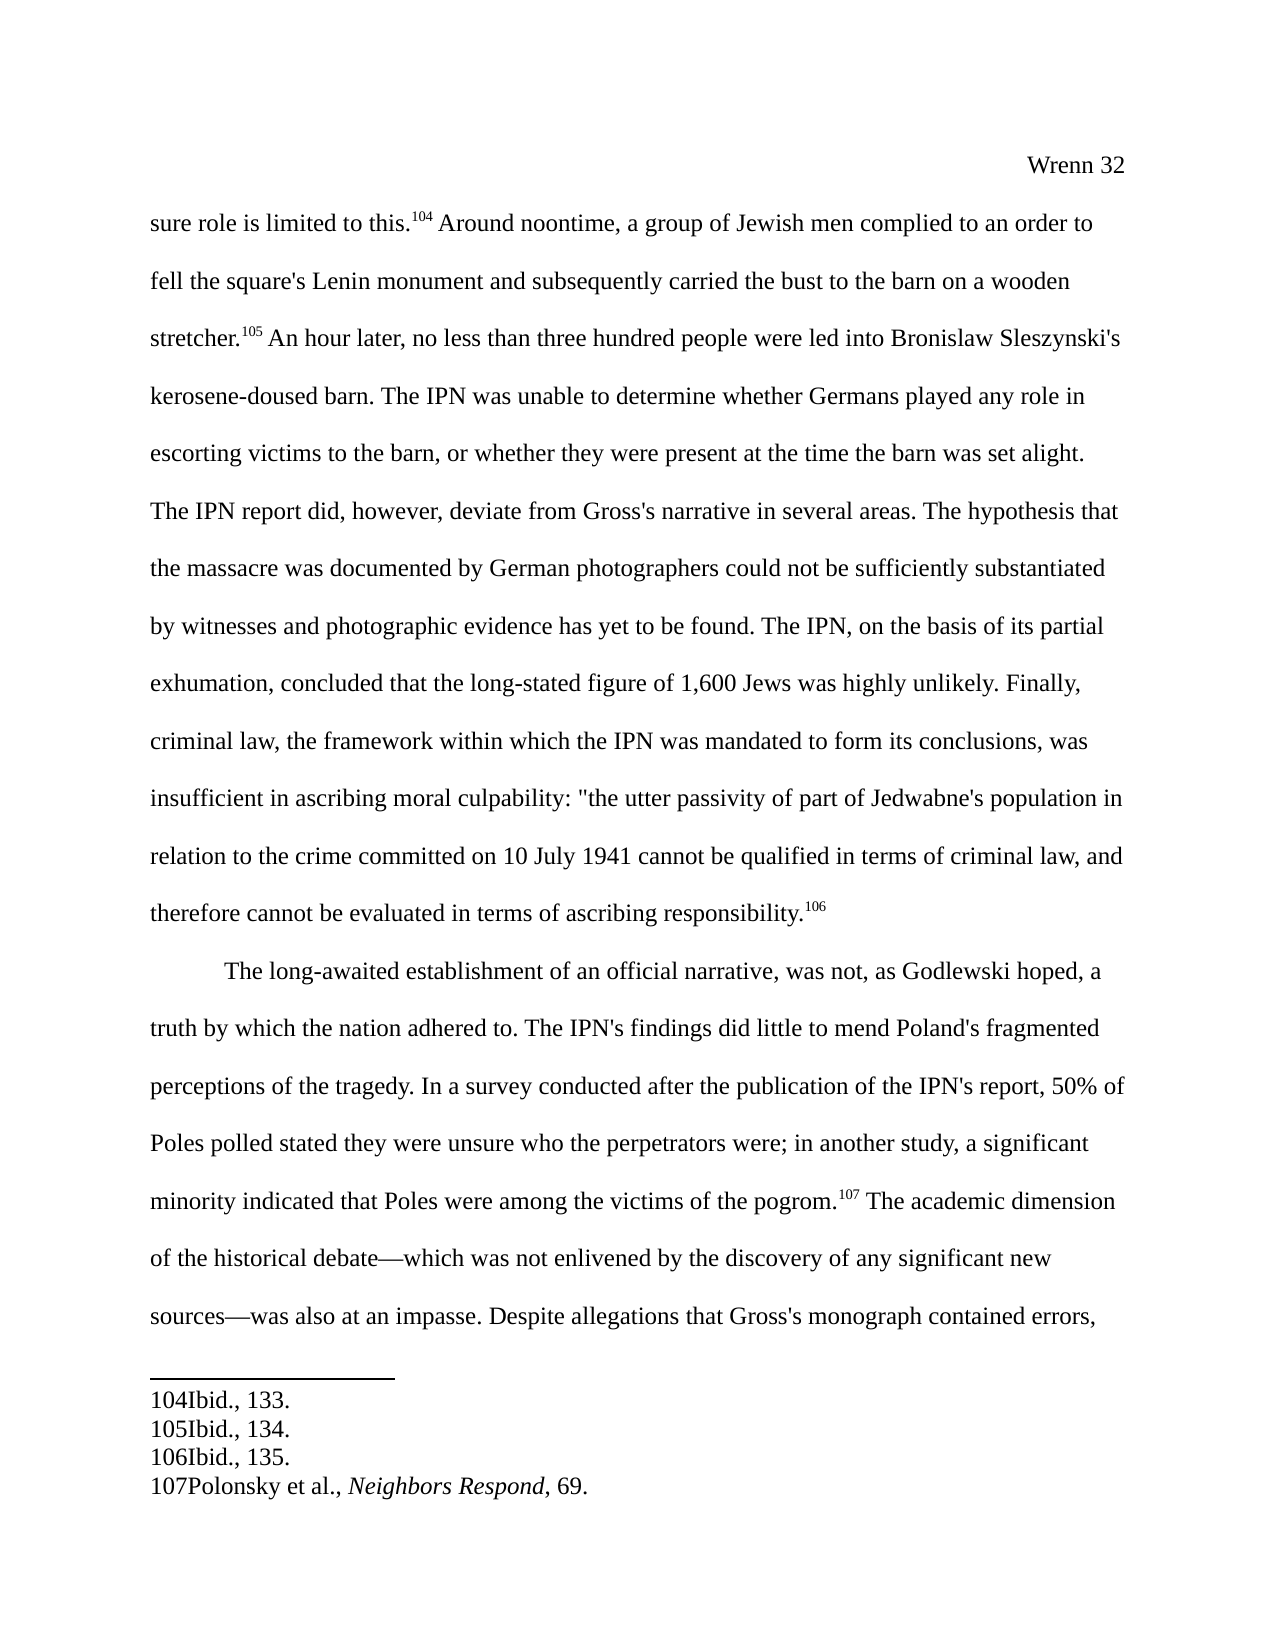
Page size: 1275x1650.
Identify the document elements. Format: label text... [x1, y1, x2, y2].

text Polonsky et al., Neighbors Respond, 69. [150, 1471, 1125, 1500]
text Ibid., 135. [150, 1442, 1125, 1471]
text sure role is limited to this. Around noontime, a group of Jewish men complied to an order to fell the square's Lenin monument and subsequently carried the bust to the barn on a wooden stretcher. An hour later, no less than three hundred people were led into Bronislaw Sleszynski's kerosene-doused barn. The IPN was unable to determine whether Germans played any role in escorting victims to the barn, or whether they were present at the time the barn was set alight. The IPN report did, however, deviate from Gross's narrative in several areas. The hypothesis that the massacre was documented by German photographers could not be sufficiently substantiated by witnesses and photographic evidence has yet to be found. The IPN, on the basis of its partial exhumation, concluded that the long-stated figure of 1,600 Jews was highly unlikely. Finally, criminal law, the framework within which the IPN was mandated to form its conclusions, was insufficient in ascribing moral culpability: "the utter passivity of part of Jedwabne's population in relation to the crime committed on 10 July 1941 cannot be qualified in terms of criminal law, and therefore cannot be evaluated in terms of ascribing responsibility. [150, 208, 1125, 927]
text Ibid., 133. [150, 1385, 1125, 1414]
text Ibid., 134. [150, 1414, 1125, 1442]
text The long-awaited establishment of an official narrative, was not, as Godlewski hoped, a truth by which the nation adhered to. The IPN's findings did little to mend Poland's fragmented perceptions of the tragedy. In a survey conducted after the publication of the IPN's report, 50% of Poles polled stated they were unsure who the perpetrators were; in another study, a significant minority indicated that Poles were among the victims of the pogrom. The academic dimension of the historical debate—which was not enlivened by the discovery of any significant new sources—was also at an impasse. Despite allegations that Gross's monograph contained errors, [150, 956, 1125, 1329]
